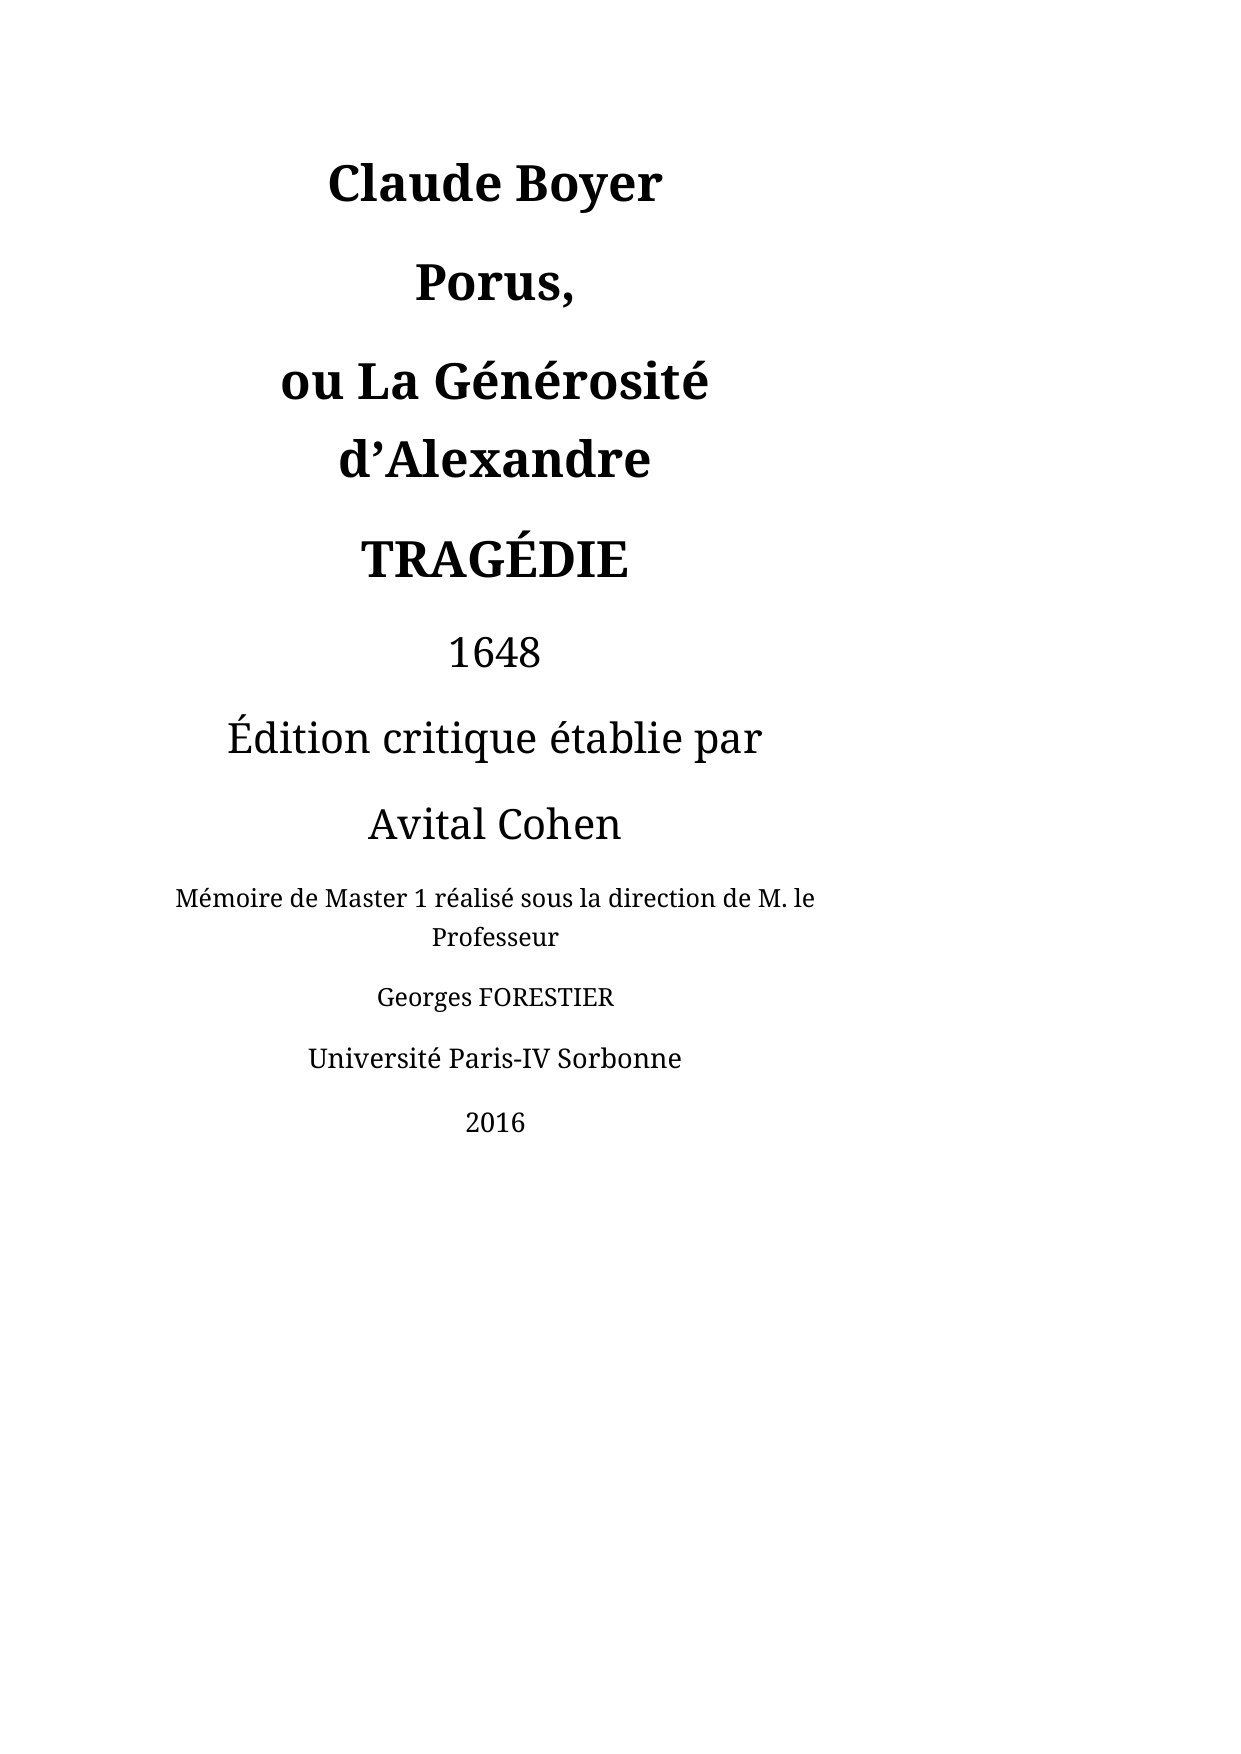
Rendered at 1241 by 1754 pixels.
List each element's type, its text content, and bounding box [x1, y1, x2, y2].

text Claude Boyer [118, 148, 872, 216]
text Université Paris-IV Sorbonne [118, 1040, 872, 1077]
text Mémoire de Master 1 réalisé sous la direction de M. le Professeur [118, 881, 872, 954]
title Porus, [118, 247, 872, 315]
title ou La Générosité d’Alexandre [118, 346, 872, 492]
text Édition critique établie par [118, 709, 872, 766]
text 2016 [118, 1103, 872, 1140]
text 1648 [118, 623, 872, 679]
text Avital Cohen [118, 795, 872, 852]
text Georges FORESTIER [118, 980, 872, 1014]
title TRAGÉDIE [118, 523, 872, 592]
